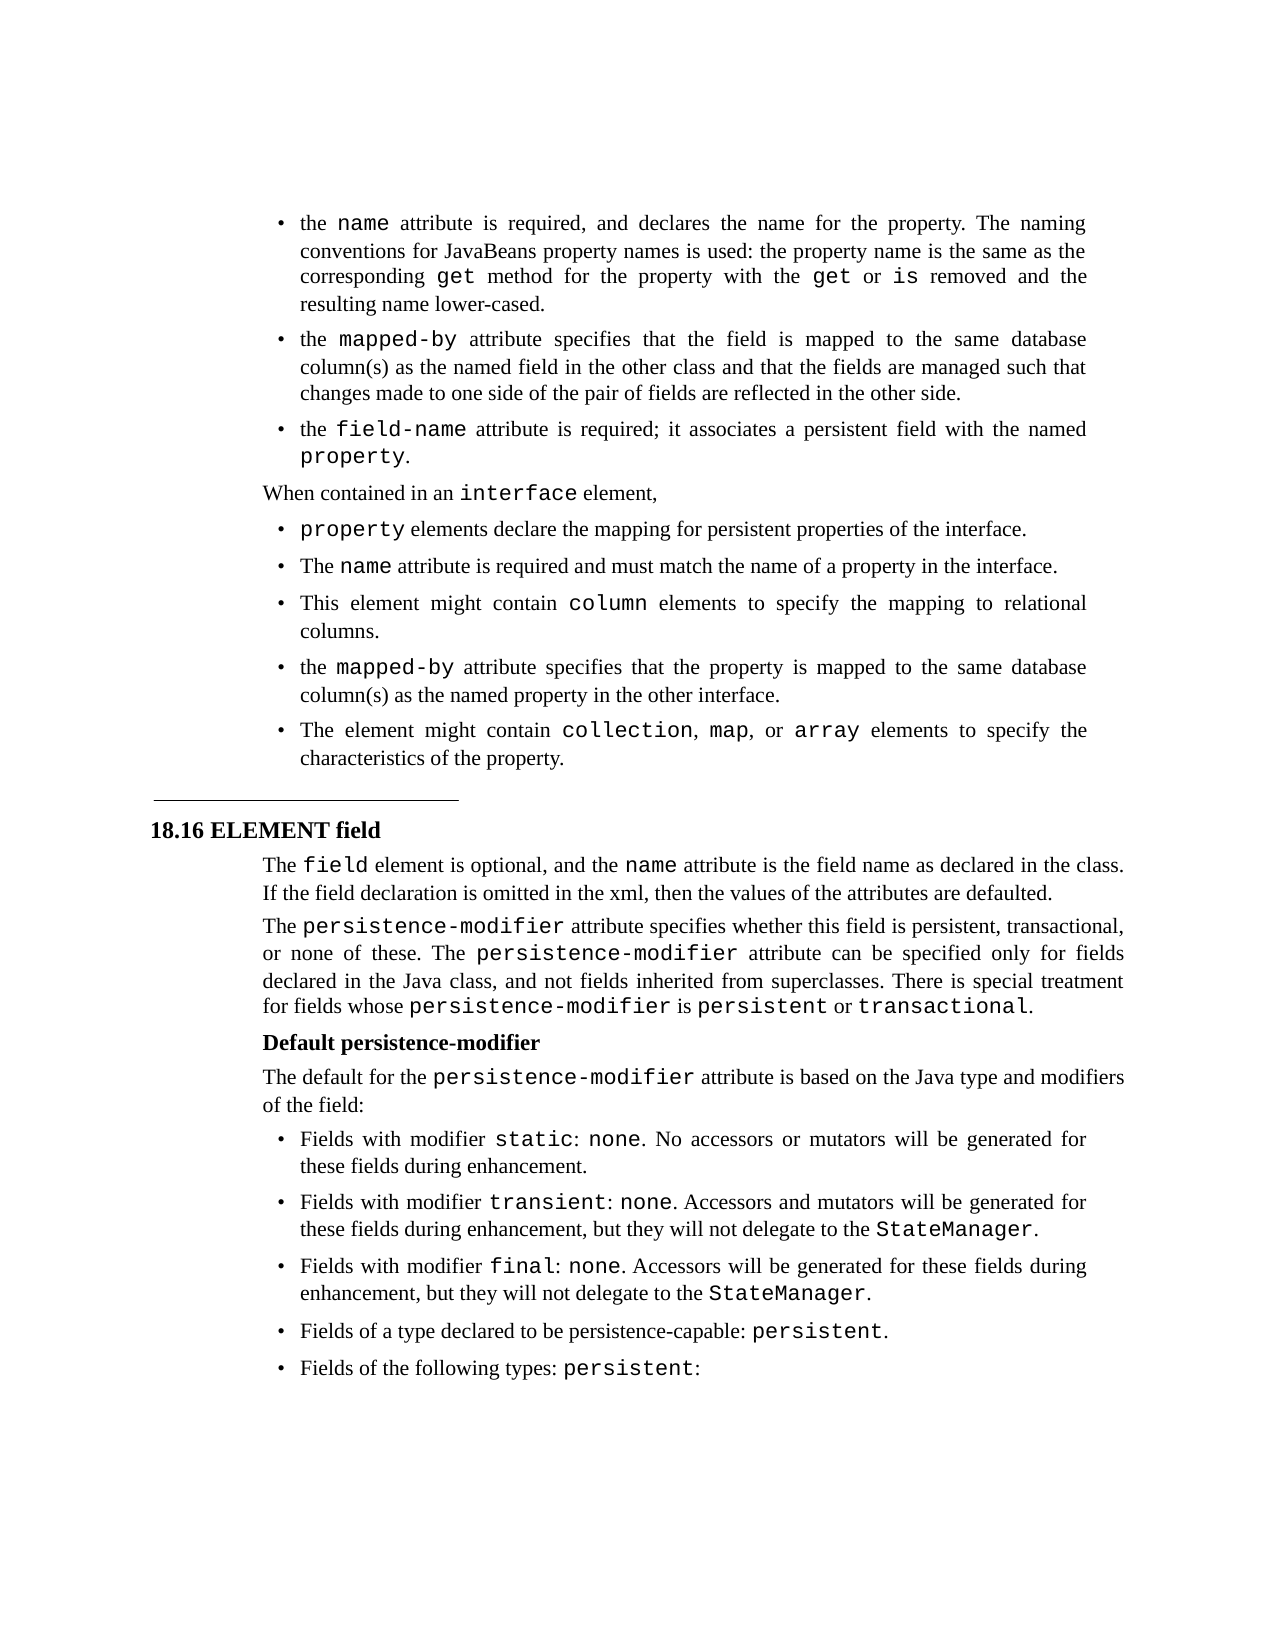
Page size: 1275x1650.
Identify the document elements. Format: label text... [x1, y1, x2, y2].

text • Fields with modifier static: none. No accessors or mutators will be generated for these fields during enhancement. [277, 1126, 1087, 1178]
text • The name attribute is required and must match the name of a property in the interface. [277, 553, 1087, 580]
text • Fields of the following types: persistent: [277, 1355, 1087, 1382]
text • the name attribute is required, and declares the name for the property. The naming conventions for JavaBeans property names is used: the property name is the same as the corresponding get method for the property with the get or is removed and the resulting name lower-cased. [277, 210, 1087, 316]
text • property elements declare the mapping for persistent properties of the interface. [277, 516, 1087, 543]
text • Fields with modifier transient: none. Accessors and mutators will be generated for these fields during enhancement, but they will not delegate to the StateManager. [277, 1189, 1087, 1243]
text • the mapped-by attribute specifies that the field is mapped to the same database column(s) as the named field in the other class and that the fields are managed such that changes made to one side of the pair of fields are reflected in the other side. [277, 326, 1087, 406]
text • the mapped-by attribute specifies that the property is mapped to the same database column(s) as the named property in the other interface. [277, 654, 1087, 707]
text When contained in an interface element, [262, 480, 1125, 507]
text The default for the persistence-modifier attribute is based on the Java type and modifiers of the field: [262, 1064, 1125, 1117]
text • This element might contain column elements to specify the mapping to relational columns. [277, 590, 1087, 643]
subtitle Default persistence-modifier [150, 1029, 1125, 1056]
subtitle ELEMENT field [150, 816, 1125, 844]
text • the field-name attribute is required; it associates a persistent field with the named property. [277, 416, 1087, 470]
text • Fields of a type declared to be persistence-capable: persistent. [277, 1318, 1087, 1345]
text • The element might contain collection, map, or array elements to specify the characteristics of the property. [277, 717, 1087, 770]
text The field element is optional, and the name attribute is the field name as declared in the class. If the field declaration is omitted in the xml, then the values of the attributes are defaulted. [262, 852, 1125, 905]
text • Fields with modifier final: none. Accessors will be generated for these fields during enhancement, but they will not delegate to the StateManager. [277, 1253, 1087, 1307]
text The persistence-modifier attribute specifies whether this field is persistent, transactional, or none of these. The persistence-modifier attribute can be specified only for fields declared in the Java class, and not fields inherited from superclasses. There is special treatment for fields whose persistence-modifier is persistent or transactional. [262, 913, 1125, 1020]
